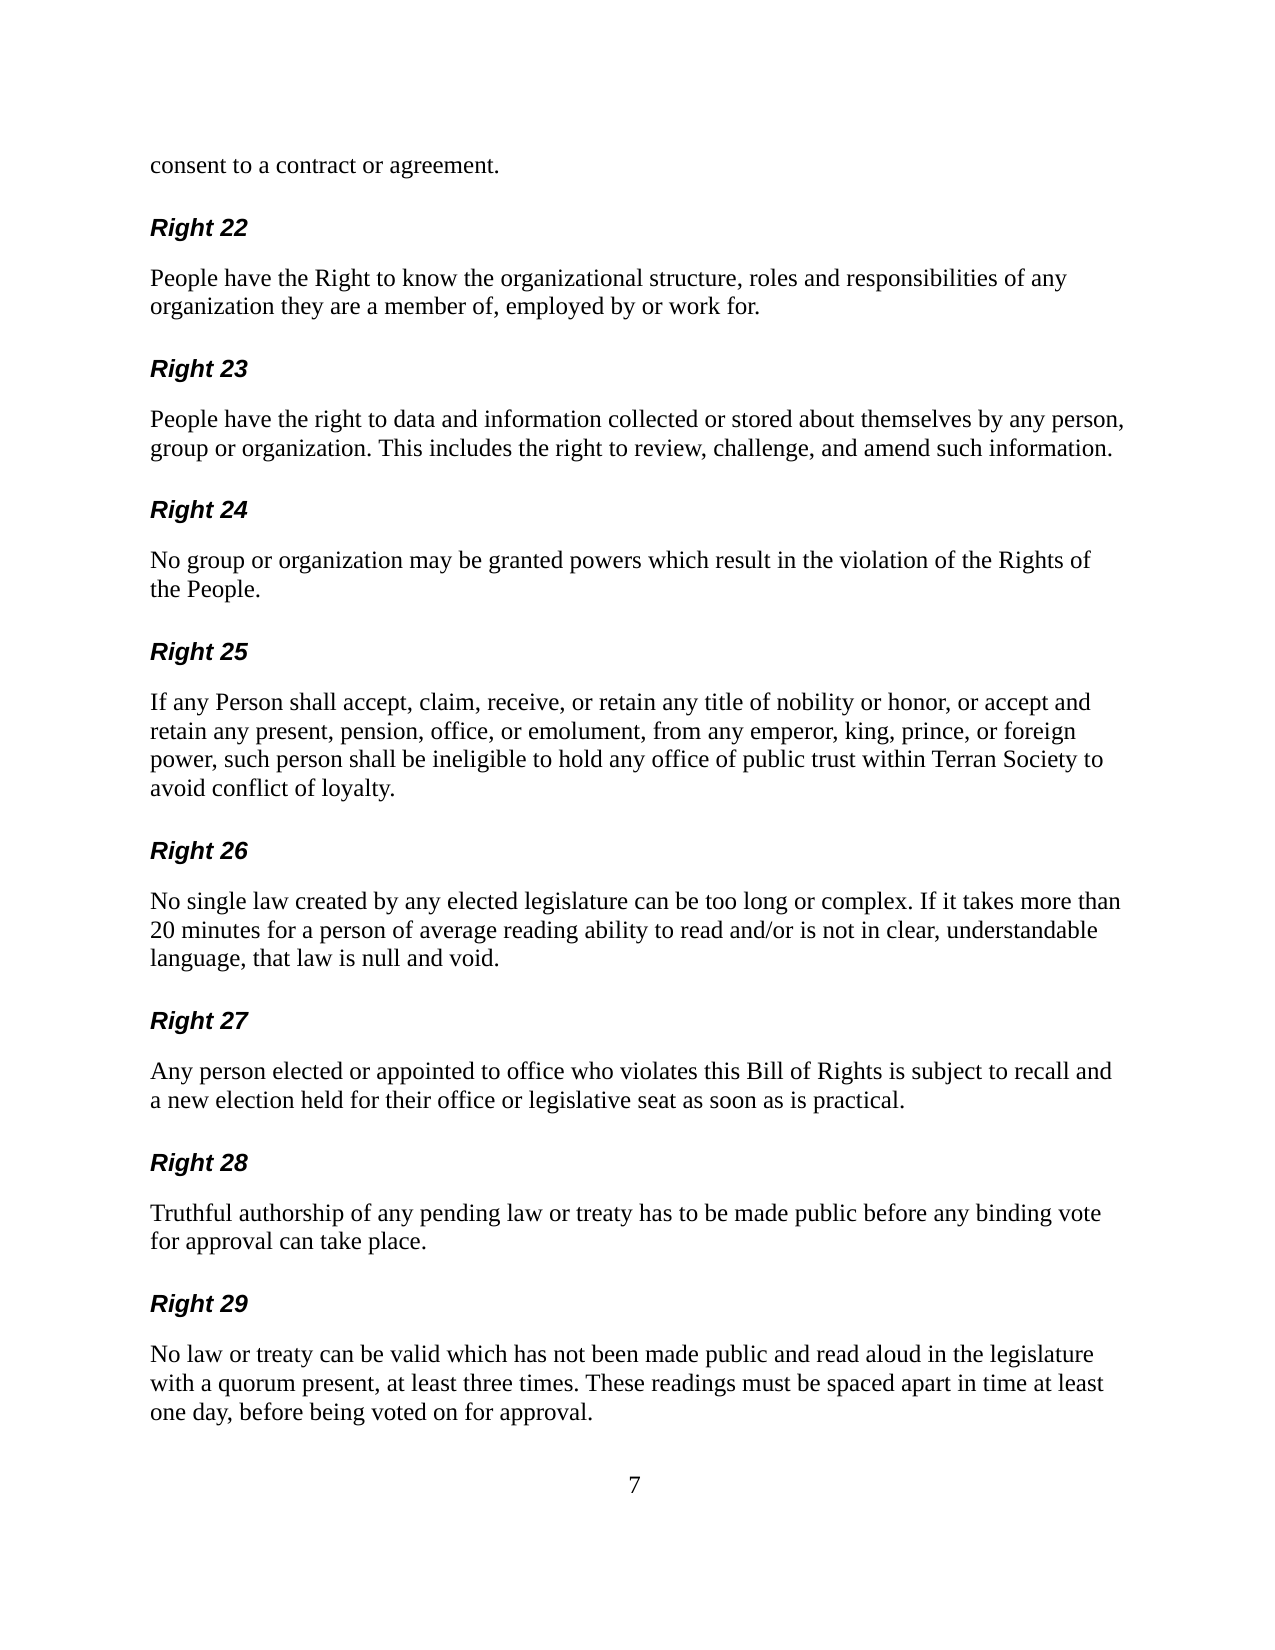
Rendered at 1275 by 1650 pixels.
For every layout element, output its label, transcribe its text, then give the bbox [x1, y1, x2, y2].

text Truthful authorship of any pending law or treaty has to be made public before any binding vote for approval can take place. [150, 1198, 1125, 1255]
subtitle Right 25 [150, 637, 1125, 666]
subtitle Right 22 [150, 213, 1125, 241]
subtitle Right 29 [150, 1289, 1125, 1318]
subtitle Right 26 [150, 836, 1125, 864]
subtitle Right 28 [150, 1148, 1125, 1176]
text No group or organization may be granted powers which result in the violation of the Rights of the People. [150, 546, 1125, 603]
text People have the Right to know the organizational structure, roles and responsibilities of any organization they are a member of, employed by or work for. [150, 263, 1125, 320]
text No law or treaty can be valid which has not been made public and read aloud in the legislature with a quorum present, at least three times. These readings must be spaced apart in time at least one day, before being voted on for approval. [150, 1339, 1125, 1425]
text People have the right to data and information collected or stored about themselves by any person, group or organization. This includes the right to review, challenge, and amend such information. [150, 404, 1125, 462]
subtitle Right 23 [150, 354, 1125, 383]
text Any person elected or appointed to office who violates this Bill of Rights is subject to recall and a new election held for their office or legislative seat as soon as is practical. [150, 1056, 1125, 1114]
text No single law created by any elected legislature can be too long or complex. If it takes more than 20 minutes for a person of average reading ability to read and/or is not in clear, understandable language, that law is null and void. [150, 886, 1125, 972]
subtitle Right 27 [150, 1006, 1125, 1035]
text If any Person shall accept, claim, receive, or retain any title of nobility or honor, or accept and retain any present, pension, office, or emolument, from any emperor, king, prince, or foreign power, such person shall be ineligible to hold any office of public trust within Terran Society to avoid conflict of loyalty. [150, 687, 1125, 802]
subtitle Right 24 [150, 496, 1125, 524]
text consent to a contract or agreement. [150, 150, 1125, 179]
